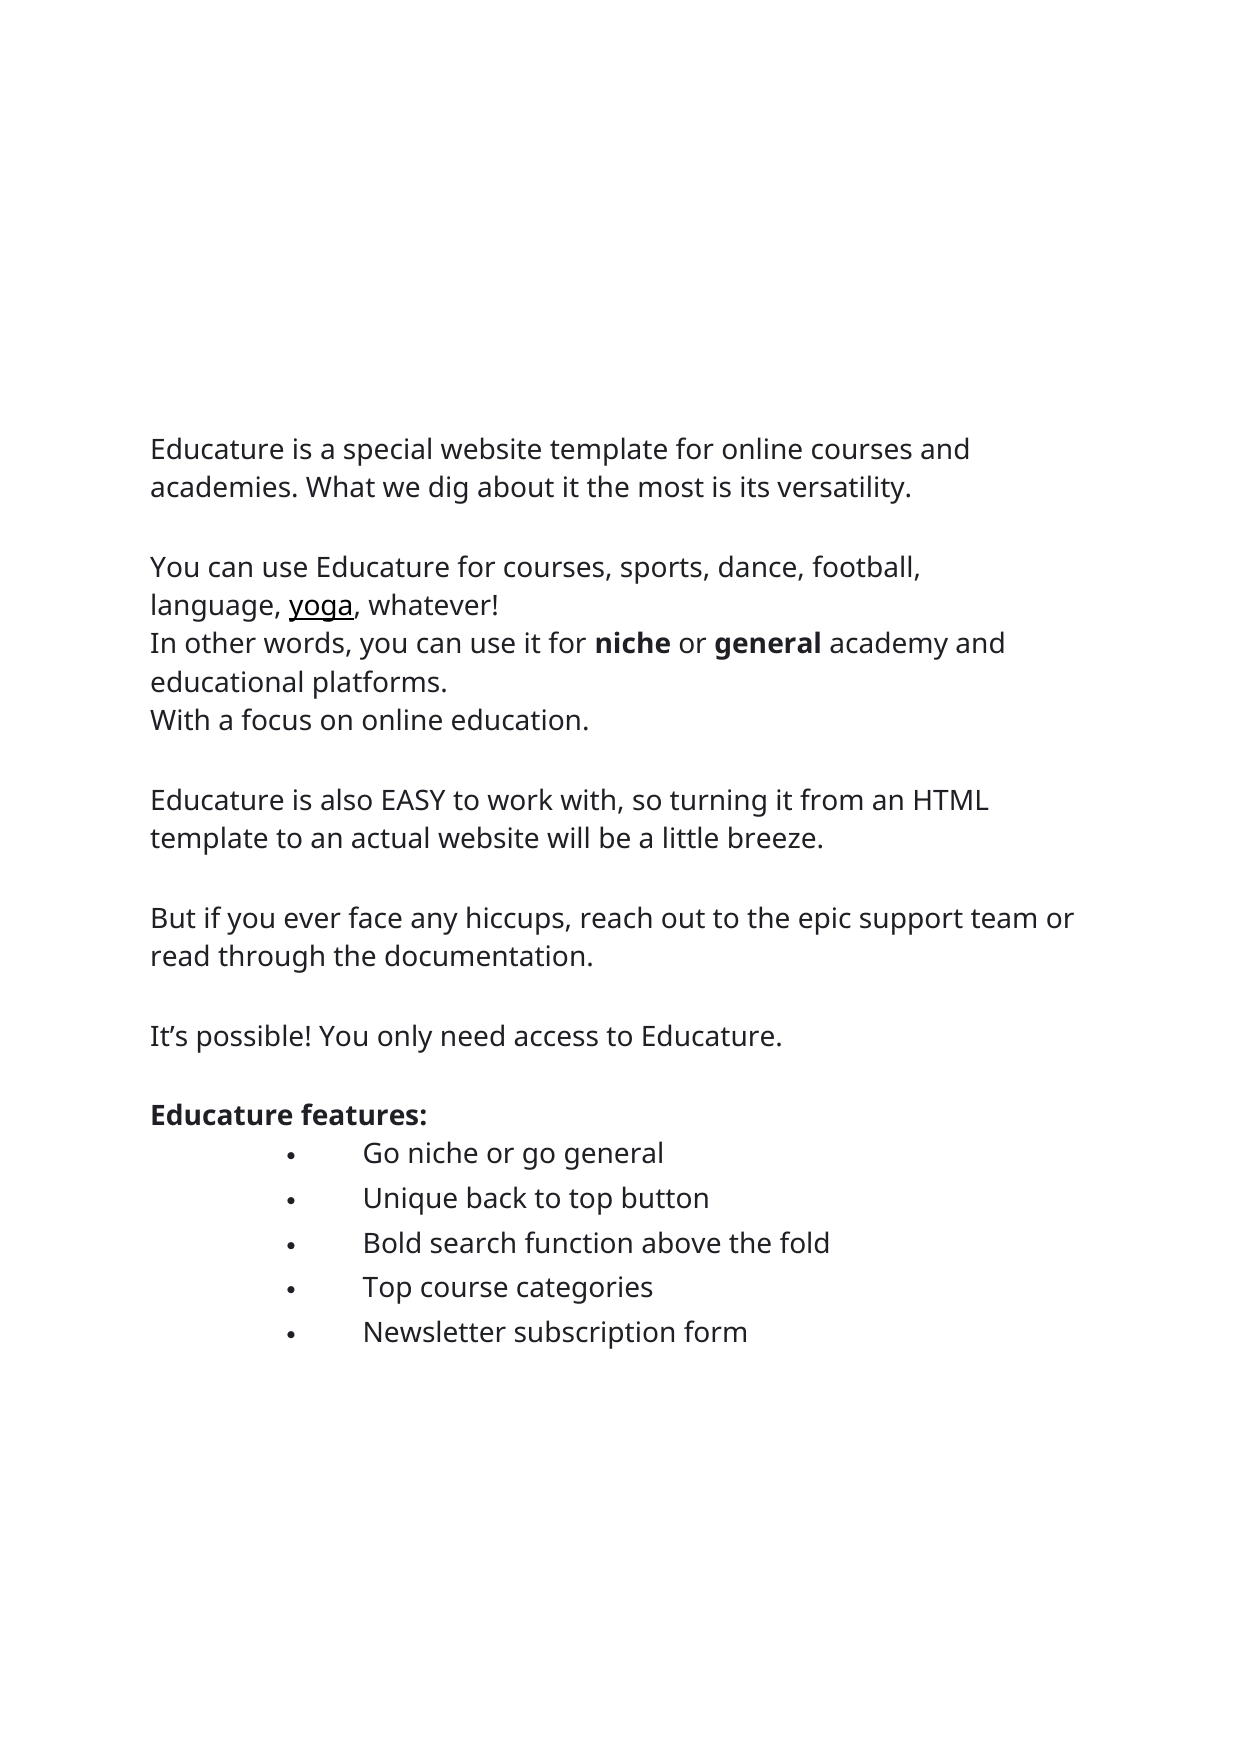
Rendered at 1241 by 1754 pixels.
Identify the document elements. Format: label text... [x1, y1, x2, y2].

text In other words, you can use it for niche or general academy and educational platforms. [150, 624, 1090, 700]
list Newsletter subscription form [287, 1312, 1090, 1350]
text You can use Educature for courses, sports, dance, football, language, yoga, whatever! [150, 547, 1090, 624]
text Educature features: [150, 1095, 1090, 1134]
text Educature is also EASY to work with, so turning it from an HTML template to an actual website will be a little breeze. [150, 780, 1090, 857]
text But if you ever face any hiccups, reach out to the epic support team or read through the documentation. [150, 898, 1090, 974]
list Go niche or go general [287, 1134, 1090, 1172]
list Bold search function above the fold [287, 1223, 1090, 1261]
text Educature is a special website template for online courses and academies. What we dig about it the most is its versatility. [150, 429, 1090, 506]
list Top course categories [287, 1267, 1090, 1306]
text With a focus on online education. [150, 700, 1090, 739]
list Unique back to top button [287, 1178, 1090, 1217]
text It’s possible! You only need access to Educature. [150, 1016, 1090, 1054]
